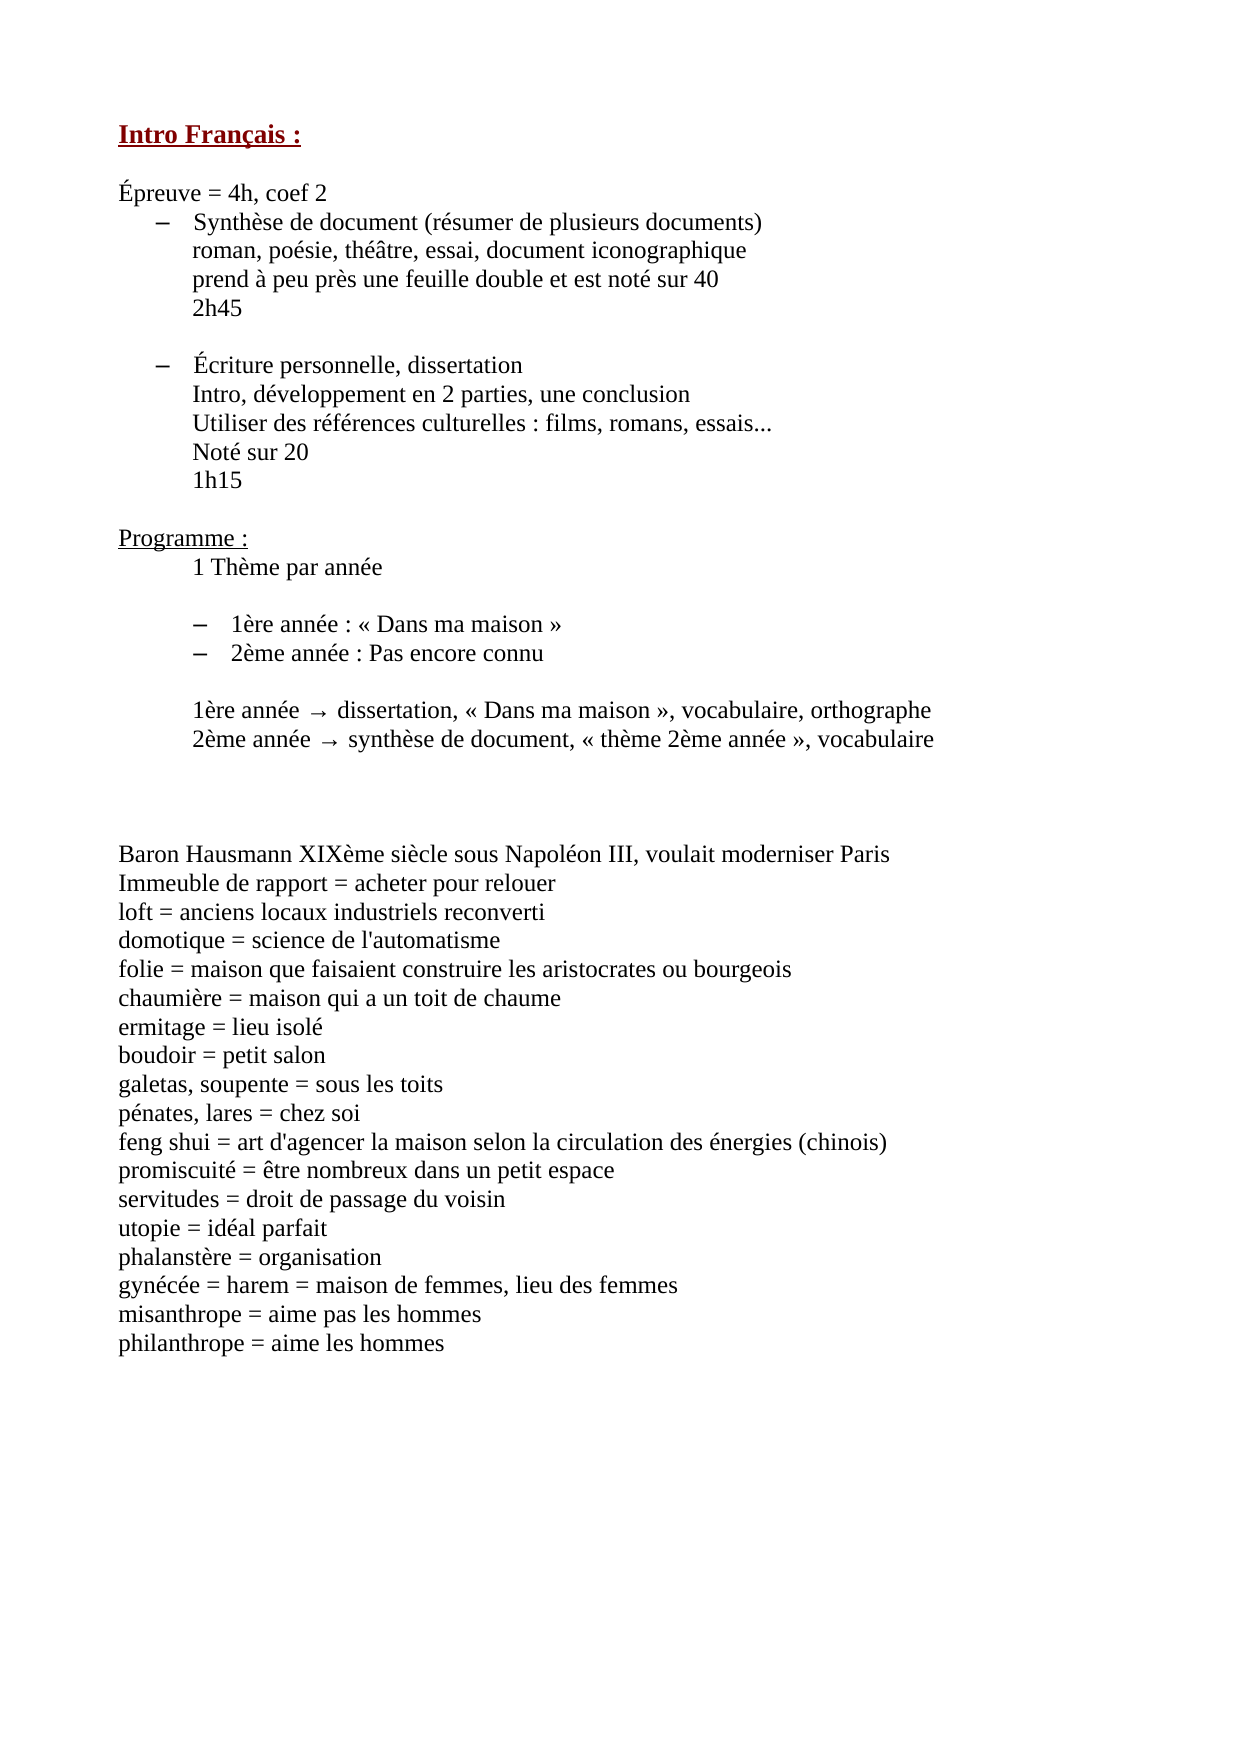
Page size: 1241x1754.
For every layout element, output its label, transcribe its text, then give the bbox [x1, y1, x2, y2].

text misanthrope = aime pas les hommes [118, 1299, 1122, 1328]
text folie = maison que faisaient construire les aristocrates ou bourgeois [118, 954, 1122, 983]
text Noté sur 20 [118, 437, 1122, 466]
text prend à peu près une feuille double et est noté sur 40 [118, 264, 1122, 293]
text servitudes = droit de passage du voisin [118, 1184, 1122, 1213]
text 2ème année → synthèse de document, « thème 2ème année », vocabulaire [118, 724, 1122, 753]
text Utiliser des références culturelles : films, romans, essais... [118, 408, 1122, 437]
text Épreuve = 4h, coef 2 [118, 178, 1122, 207]
text 1h15 [118, 466, 1122, 494]
list 2ème année : Pas encore connu [193, 638, 1122, 667]
text ermitage = lieu isolé [118, 1012, 1122, 1041]
text promiscuité = être nombreux dans un petit espace [118, 1156, 1122, 1184]
text galetas, soupente = sous les toits [118, 1069, 1122, 1098]
text Programme : [118, 523, 1122, 552]
text roman, poésie, théâtre, essai, document iconographique [118, 236, 1122, 264]
text Immeuble de rapport = acheter pour relouer [118, 868, 1122, 897]
text 1 Thème par année [118, 552, 1122, 581]
list Écriture personnelle, dissertation [156, 351, 1122, 379]
text domotique = science de l'automatisme [118, 926, 1122, 954]
text loft = anciens locaux industriels reconverti [118, 897, 1122, 926]
text feng shui = art d'agencer la maison selon la circulation des énergies (chinois) [118, 1127, 1122, 1156]
list 1ère année : « Dans ma maison » [193, 609, 1122, 638]
text chaumière = maison qui a un toit de chaume [118, 983, 1122, 1012]
text 1ère année → dissertation, « Dans ma maison », vocabulaire, orthographe [118, 696, 1122, 724]
text Baron Hausmann XIXème siècle sous Napoléon III, voulait moderniser Paris [118, 839, 1122, 868]
text boudoir = petit salon [118, 1041, 1122, 1069]
text Intro, développement en 2 parties, une conclusion [118, 379, 1122, 408]
text phalanstère = organisation [118, 1242, 1122, 1271]
text 2h45 [118, 293, 1122, 322]
text utopie = idéal parfait [118, 1213, 1122, 1242]
list Synthèse de document (résumer de plusieurs documents) [156, 207, 1122, 236]
text philanthrope = aime les hommes [118, 1328, 1122, 1357]
text pénates, lares = chez soi [118, 1098, 1122, 1127]
text gynécée = harem = maison de femmes, lieu des femmes [118, 1271, 1122, 1299]
text Intro Français : [118, 118, 1122, 149]
